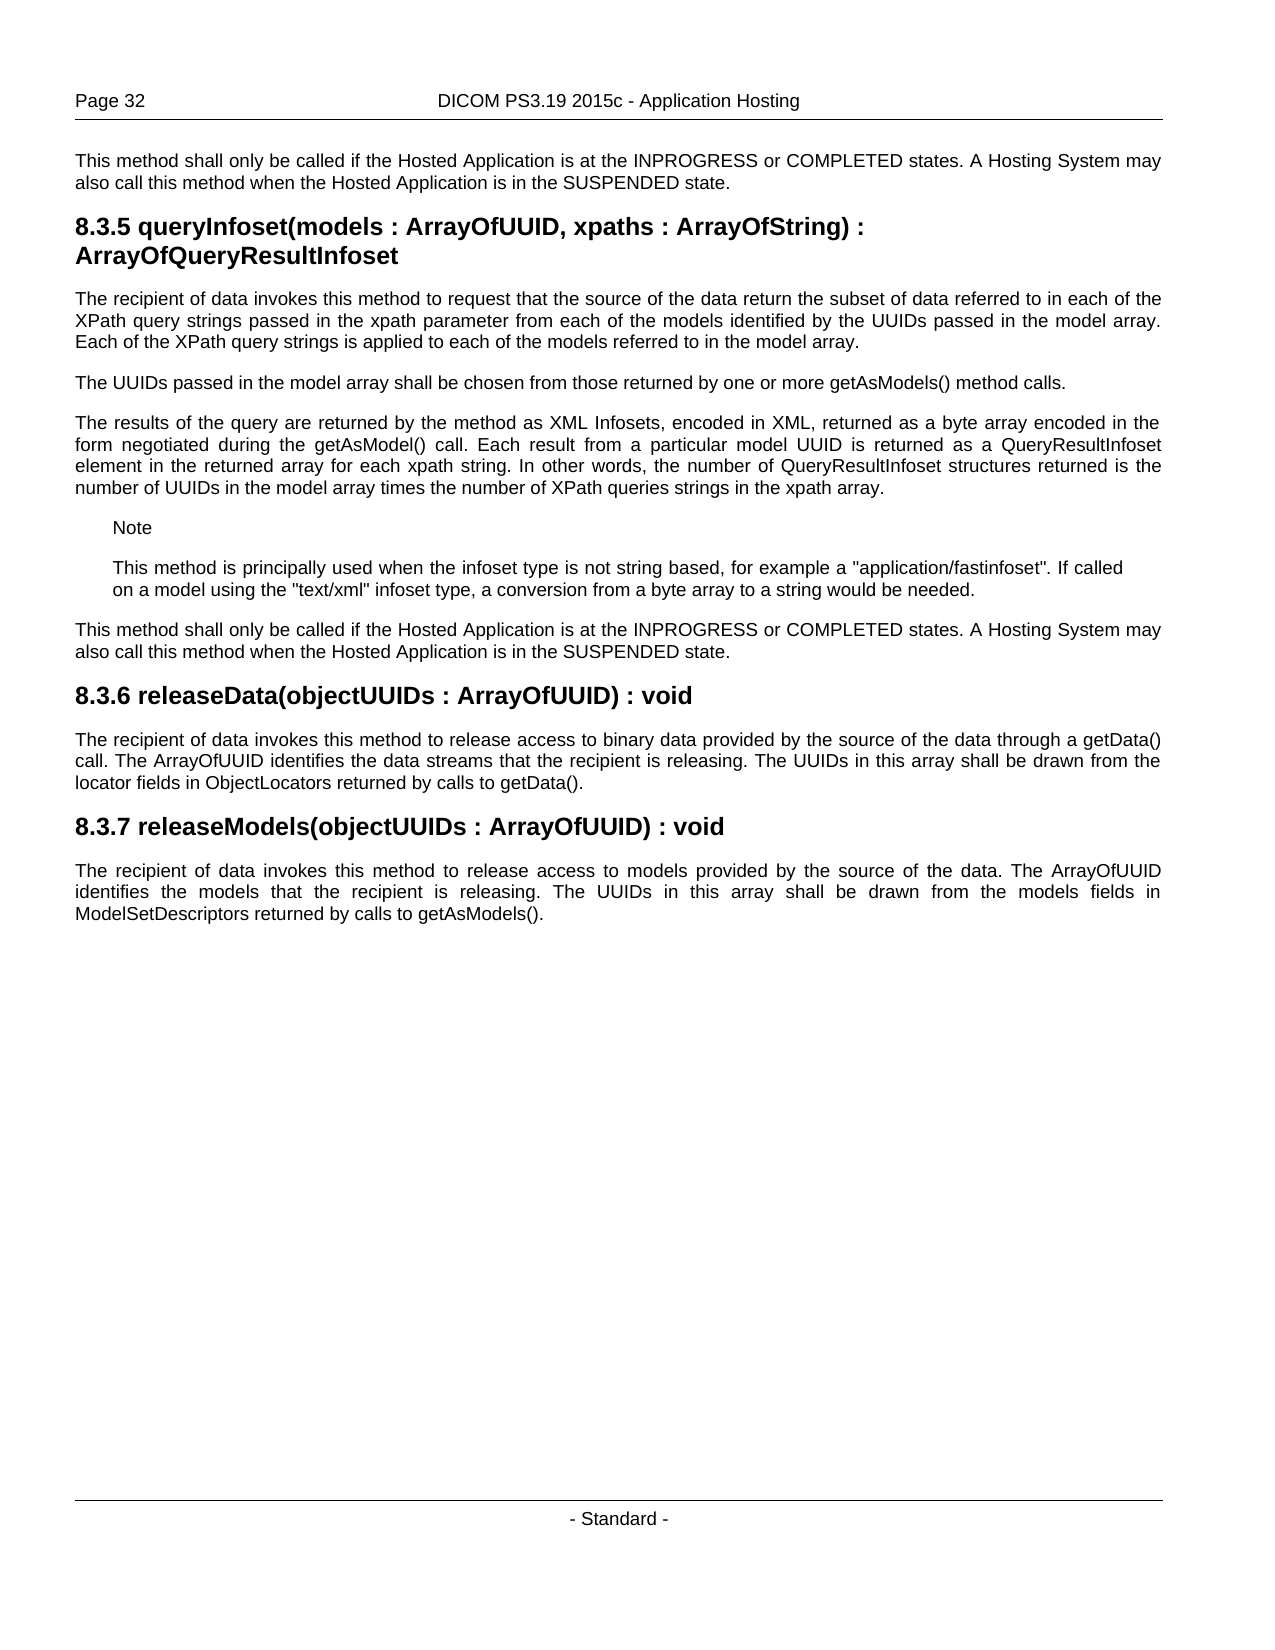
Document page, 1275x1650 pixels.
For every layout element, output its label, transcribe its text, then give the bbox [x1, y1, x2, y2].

text This method is principally used when the infoset type is not string based, for example a "application/fastinfoset". If called on a model using the "text/xml" infoset type, a conversion from a byte array to a string would be needed. [112, 557, 1125, 600]
text 8.3.6 releaseData(objectUUIDs : ArrayOfUUID) : void [75, 681, 1162, 710]
text The recipient of data invokes this method to release access to binary data provided by the source of the data through a getData() call. The ArrayOfUUID identifies the data streams that the recipient is releasing. The UUIDs in this array shall be drawn from the locator fields in ObjectLocators returned by calls to getData(). [75, 728, 1162, 793]
text This method shall only be called if the Hosted Application is at the INPROGRESS or COMPLETED states. A Hosting System may also call this method when the Hosted Application is in the SUSPENDED state. [75, 619, 1162, 662]
text Note [112, 517, 1125, 538]
text The recipient of data invokes this method to release access to models provided by the source of the data. The ArrayOfUUID identifies the models that the recipient is releasing. The UUIDs in this array shall be drawn from the models fields in ModelSetDescriptors returned by calls to getAsModels(). [75, 859, 1162, 924]
text 8.3.5 queryInfoset(models : ArrayOfUUID, xpaths : ArrayOfString) : ArrayOfQueryResultInfoset [75, 212, 1162, 269]
text The recipient of data invokes this method to request that the source of the data return the subset of data referred to in each of the XPath query strings passed in the xpath parameter from each of the models identified by the UUIDs passed in the model array. Each of the XPath query strings is applied to each of the models referred to in the model array. [75, 288, 1162, 353]
text 8.3.7 releaseModels(objectUUIDs : ArrayOfUUID) : void [75, 812, 1162, 841]
text The UUIDs passed in the model array shall be chosen from those returned by one or more getAsModels() method calls. [75, 372, 1162, 393]
text The results of the query are returned by the method as XML Infosets, encoded in XML, returned as a byte array encoded in the form negotiated during the getAsModel() call. Each result from a particular model UUID is returned as a QueryResultInfoset element in the returned array for each xpath string. In other words, the number of QueryResultInfoset structures returned is the number of UUIDs in the model array times the number of XPath queries strings in the xpath array. [75, 412, 1162, 498]
text This method shall only be called if the Hosted Application is at the INPROGRESS or COMPLETED states. A Hosting System may also call this method when the Hosted Application is in the SUSPENDED state. [75, 150, 1162, 193]
